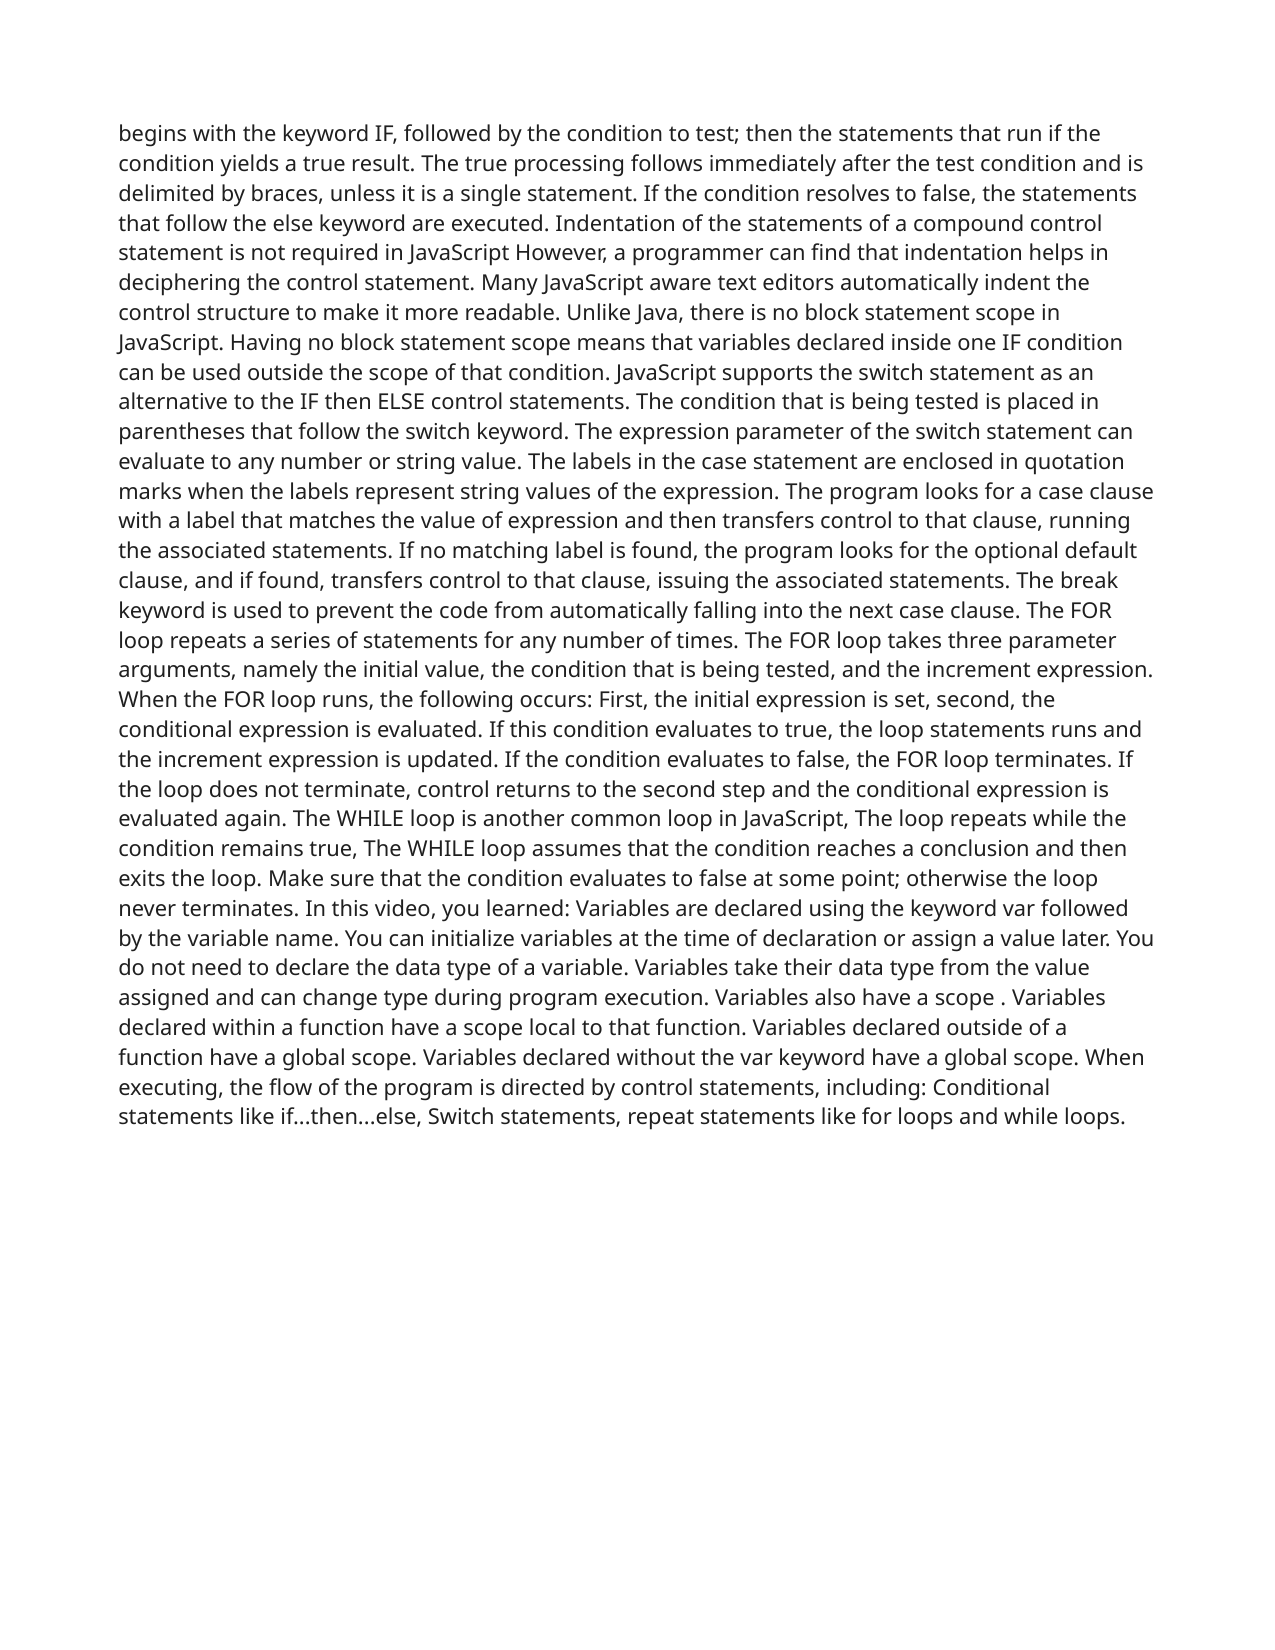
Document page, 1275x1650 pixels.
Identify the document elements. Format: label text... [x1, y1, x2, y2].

text begins with the keyword IF, followed by the condition to test; then the statements that run if the condition yields a true result. The true processing follows immediately after the test condition and is delimited by braces, unless it is a single statement. If the condition resolves to false, the statements that follow the else keyword are executed. Indentation of the statements of a compound control statement is not required in JavaScript However, a programmer can find that indentation helps in deciphering the control statement. Many JavaScript aware text editors automatically indent the control structure to make it more readable. Unlike Java, there is no block statement scope in JavaScript. Having no block statement scope means that variables declared inside one IF condition can be used outside the scope of that condition. JavaScript supports the switch statement as an alternative to the IF then ELSE control statements. The condition that is being tested is placed in parentheses that follow the switch keyword. The expression parameter of the switch statement can evaluate to any number or string value. The labels in the case statement are enclosed in quotation marks when the labels represent string values of the expression. The program looks for a case clause with a label that matches the value of expression and then transfers control to that clause, running the associated statements. If no matching label is found, the program looks for the optional default clause, and if found, transfers control to that clause, issuing the associated statements. The break keyword is used to prevent the code from automatically falling into the next case clause. The FOR loop repeats a series of statements for any number of times. The FOR loop takes three parameter arguments, namely the initial value, the condition that is being tested, and the increment expression. When the FOR loop runs, the following occurs: First, the initial expression is set, second, the conditional expression is evaluated. If this condition evaluates to true, the loop statements runs and the increment expression is updated. If the condition evaluates to false, the FOR loop terminates. If the loop does not terminate, control returns to the second step and the conditional expression is evaluated again. The WHILE loop is another common loop in JavaScript, The loop repeats while the condition remains true, The WHILE loop assumes that the condition reaches a conclusion and then exits the loop. Make sure that the condition evaluates to false at some point; otherwise the loop never terminates. In this video, you learned: Variables are declared using the keyword var followed by the variable name. You can initialize variables at the time of declaration or assign a value later. You do not need to declare the data type of a variable. Variables take their data type from the value assigned and can change type during program execution. Variables also have a scope . Variables declared within a function have a scope local to that function. Variables declared outside of a function have a global scope. Variables declared without the var keyword have a global scope. When executing, the flow of the program is directed by control statements, including: Conditional statements like if...then...else, Switch statements, repeat statements like for loops and while loops. [118, 118, 1157, 1131]
